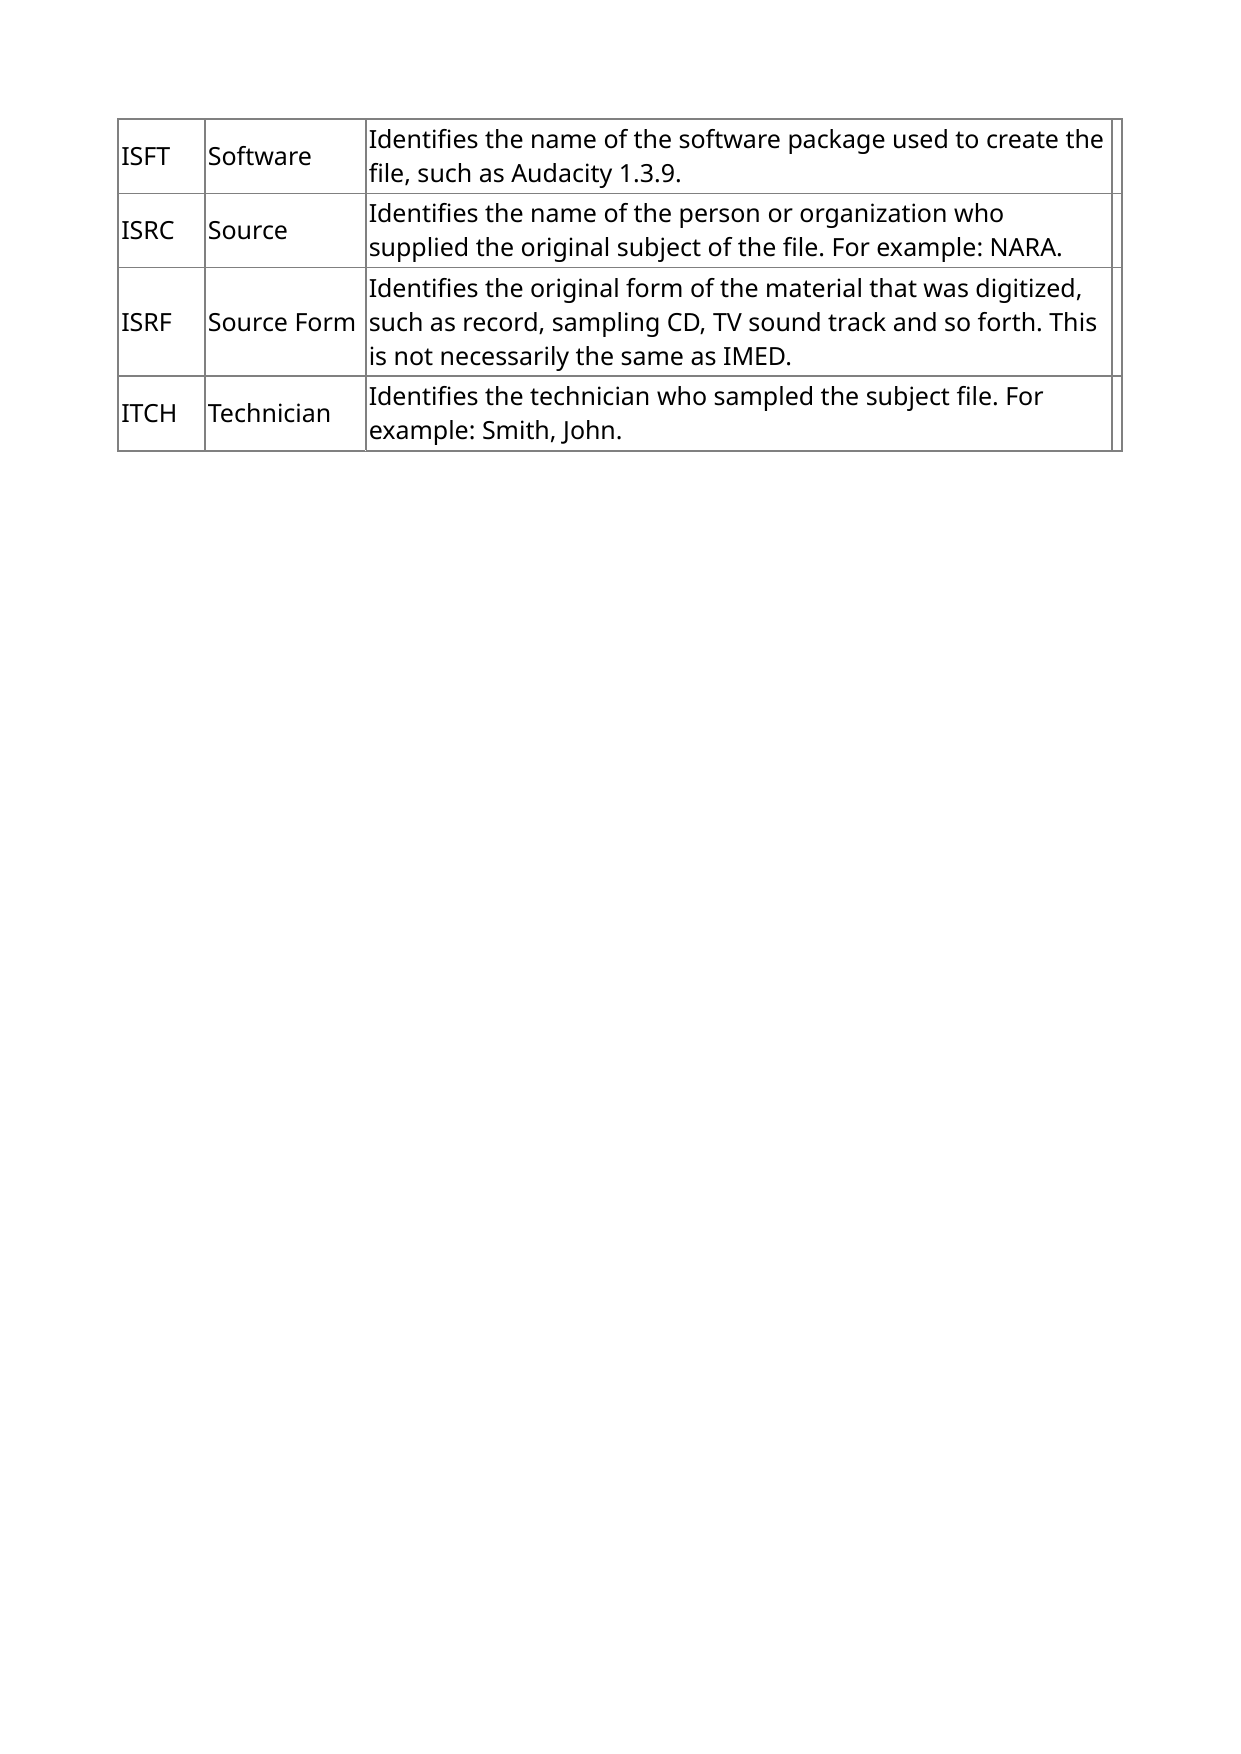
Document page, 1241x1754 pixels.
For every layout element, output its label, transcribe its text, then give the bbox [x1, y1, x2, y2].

table_cell [1113, 377, 1121, 450]
table_cell Source [206, 194, 365, 267]
table_cell Identifies the technician who sampled the subject file. For example: Smith, John. [367, 377, 1111, 450]
table_cell Technician [206, 377, 365, 450]
table_cell [1113, 268, 1121, 375]
table_cell Identifies the name of the software package used to create the file, such as Audacity 1.3.9. [367, 120, 1111, 192]
table_cell ISRC [119, 194, 204, 267]
table_cell ISRF [119, 268, 204, 375]
table_cell ITCH [119, 377, 204, 450]
table_cell Source Form [206, 268, 365, 375]
table_cell ISFT [119, 120, 204, 192]
table_cell Software [206, 120, 365, 192]
table_cell [1113, 194, 1121, 267]
table_cell Identifies the name of the person or organization who supplied the original subject of the file. For example: NARA. [367, 194, 1111, 267]
table_cell [1113, 120, 1121, 192]
table_cell Identifies the original form of the material that was digitized, such as record, sampling CD, TV sound track and so forth. This is not necessarily the same as IMED. [367, 268, 1111, 375]
